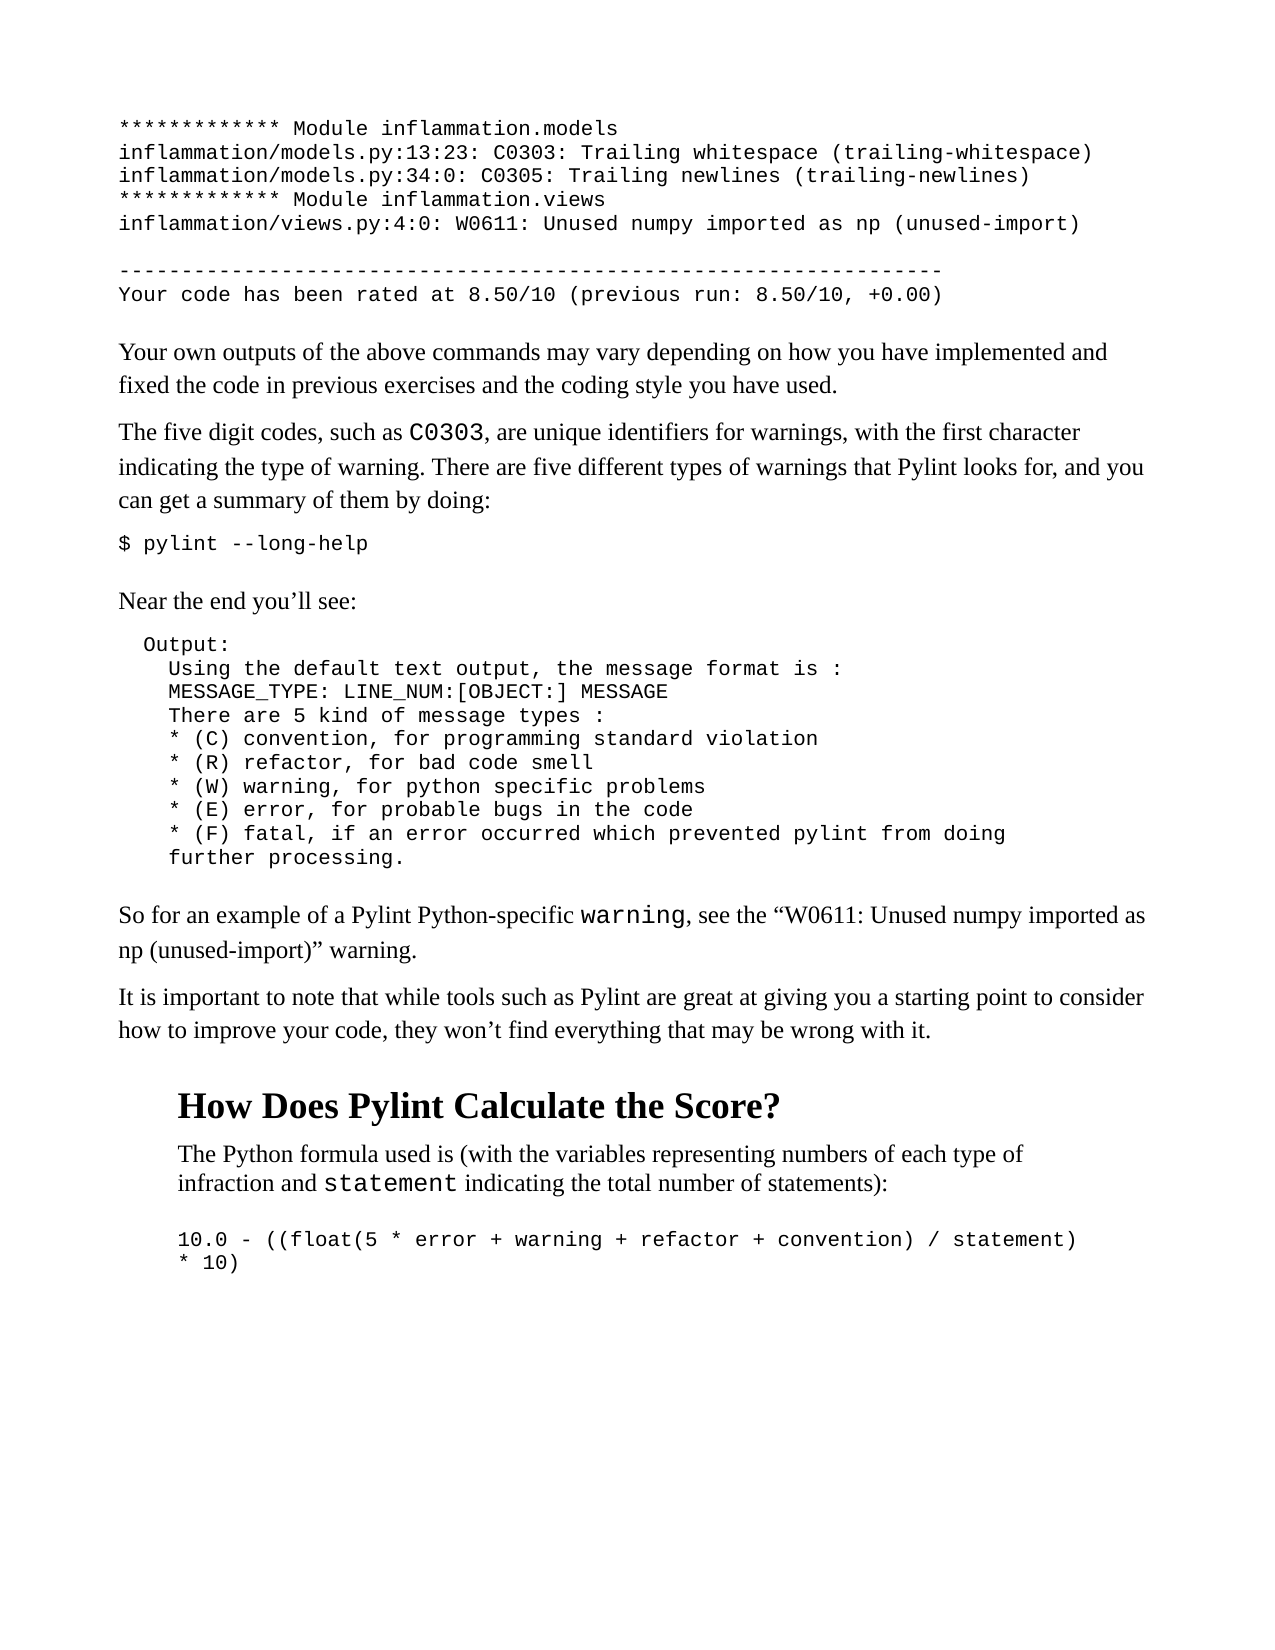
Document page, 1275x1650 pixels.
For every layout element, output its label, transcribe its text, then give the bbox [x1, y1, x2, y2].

text ------------------------------------------------------------------ [118, 260, 1157, 284]
text Output: [118, 634, 1157, 657]
text Near the end you’ll see: [118, 586, 1157, 615]
text further processing. [118, 847, 1157, 870]
text Your code has been rated at 8.50/10 (previous run: 8.50/10, +0.00) [118, 284, 1157, 307]
text inflammation/views.py:4:0: W0611: Unused numpy imported as np (unused-import) [118, 213, 1157, 236]
text Your own outputs of the above commands may vary depending on how you have implemented and fixed the code in previous exercises and the coding style you have used. [118, 337, 1157, 398]
text Using the default text output, the message format is : [118, 657, 1157, 681]
text There are 5 kind of message types : [118, 705, 1157, 728]
text * (W) warning, for python specific problems [118, 776, 1157, 799]
text The five digit codes, such as C0303, are unique identifiers for warnings, with the first character indicating the type of warning. There are five different types of warnings that Pylint looks for, and you can get a summary of them by doing: [118, 417, 1157, 514]
text It is important to note that while tools such as Pylint are great at giving you a starting point to consider how to improve your code, they won’t find everything that may be wrong with it. [118, 982, 1157, 1044]
text * (E) error, for probable bugs in the code [118, 799, 1157, 823]
text inflammation/models.py:13:23: C0303: Trailing whitespace (trailing-whitespace) [118, 142, 1157, 165]
text 10.0 - ((float(5 * error + warning + refactor + convention) / statement) * 10) [177, 1229, 1098, 1276]
subtitle How Does Pylint Calculate the Score? [177, 1084, 1098, 1127]
text MESSAGE_TYPE: LINE_NUM:[OBJECT:] MESSAGE [118, 681, 1157, 705]
text ************* Module inflammation.models [118, 118, 1157, 142]
text So for an example of a Pylint Python-specific warning, see the “W0611: Unused numpy imported as np (unused-import)” warning. [118, 900, 1157, 964]
text $ pylint --long-help [118, 533, 1157, 557]
text ************* Module inflammation.views [118, 189, 1157, 213]
text inflammation/models.py:34:0: C0305: Trailing newlines (trailing-newlines) [118, 165, 1157, 189]
text * (F) fatal, if an error occurred which prevented pylint from doing [118, 823, 1157, 847]
text * (R) refactor, for bad code smell [118, 752, 1157, 776]
text * (C) convention, for programming standard violation [118, 728, 1157, 752]
text The Python formula used is (with the variables representing numbers of each type of infraction and statement indicating the total number of statements): [177, 1139, 1098, 1199]
